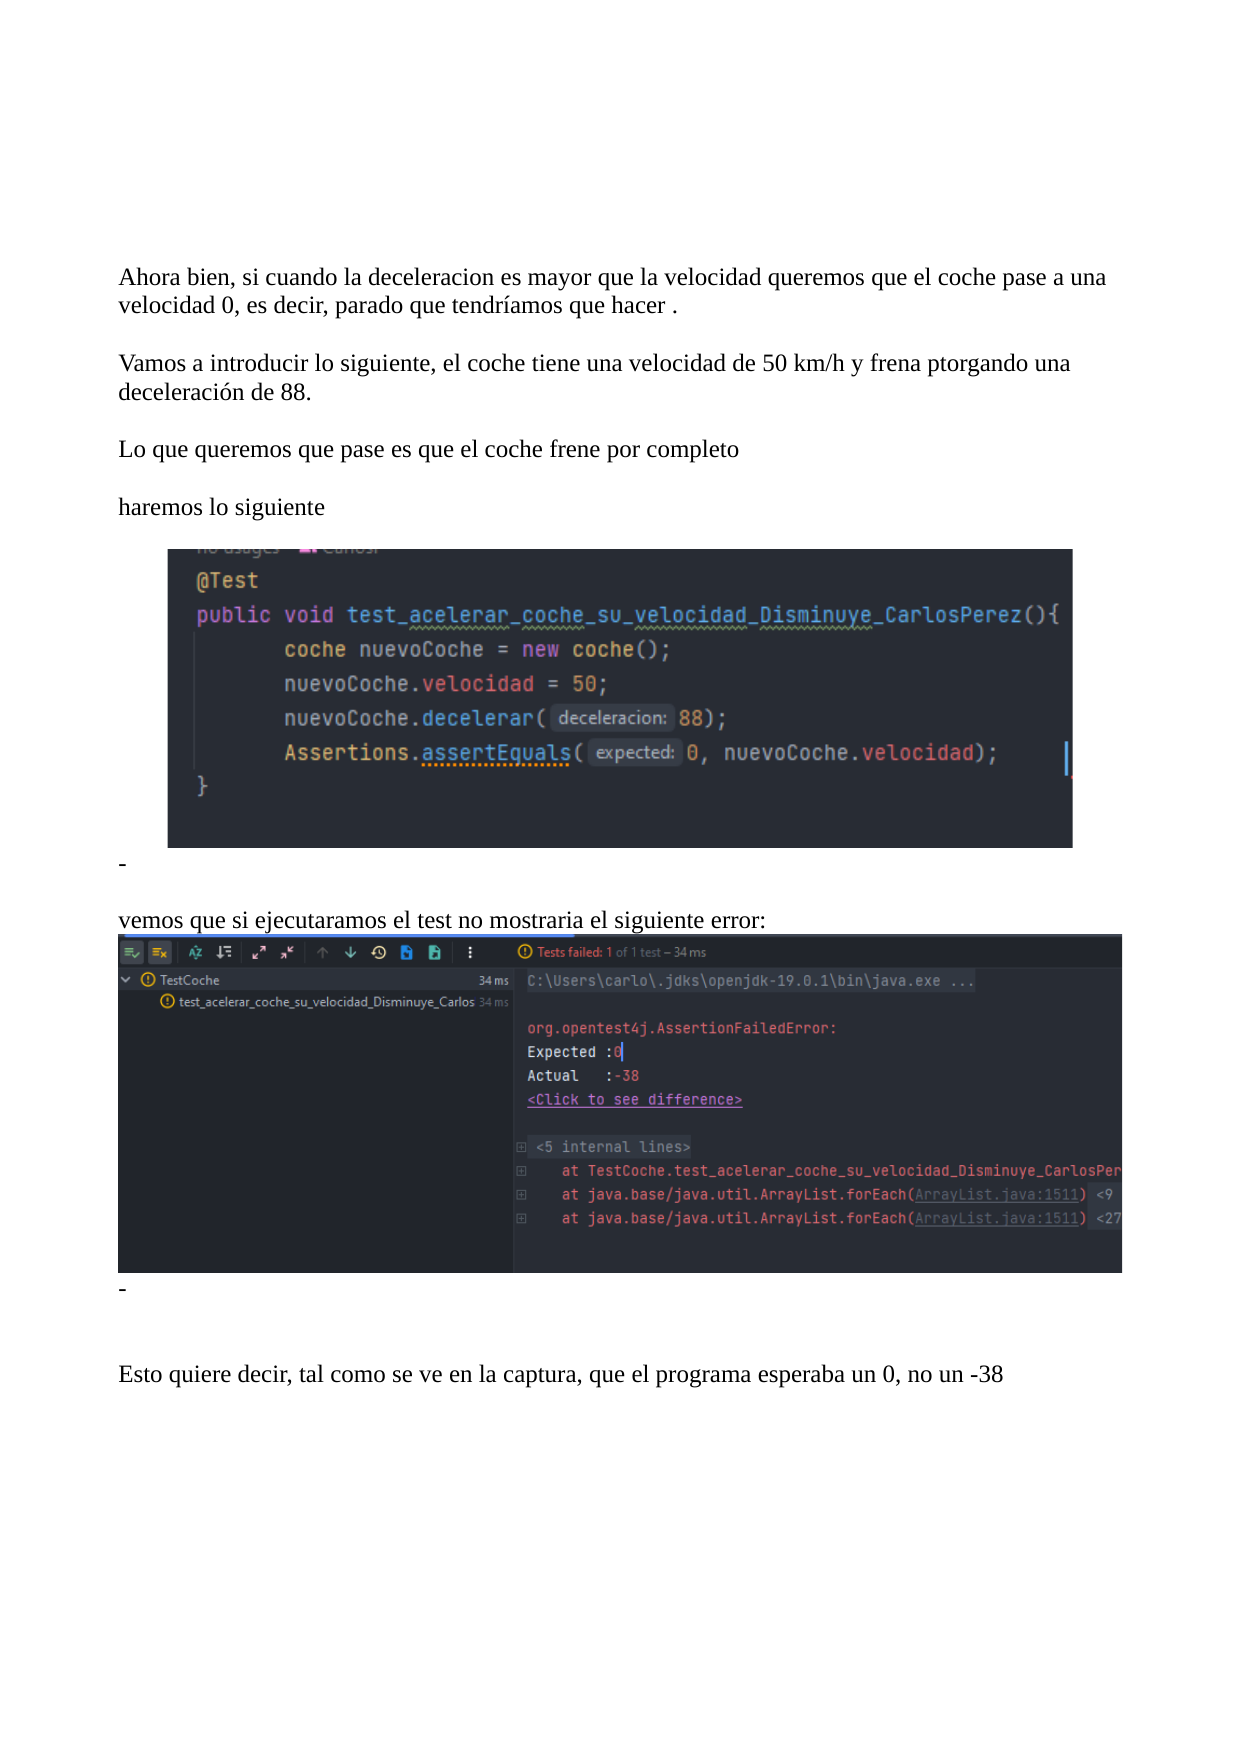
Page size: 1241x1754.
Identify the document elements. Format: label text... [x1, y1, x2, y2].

picture [118, 934, 1123, 1273]
picture [167, 549, 1073, 848]
text haremos lo siguiente [118, 492, 1122, 521]
text Lo que queremos que pase es que el coche frene por completo [118, 434, 1122, 463]
text Vamos a introducir lo siguiente, el coche tiene una velocidad de 50 km/h y frena ptorgando una deceleración de 88. [118, 348, 1122, 406]
text Esto quiere decir, tal como se ve en la captura, que el programa esperaba un 0, no un -38 [118, 1359, 1122, 1388]
text - [118, 549, 1122, 877]
text - [118, 1273, 1122, 1302]
text Ahora bien, si cuando la deceleracion es mayor que la velocidad queremos que el coche pase a una velocidad 0, es decir, parado que tendríamos que hacer . [118, 262, 1122, 319]
text vemos que si ejecutaramos el test no mostraria el siguiente error: [118, 905, 1122, 934]
